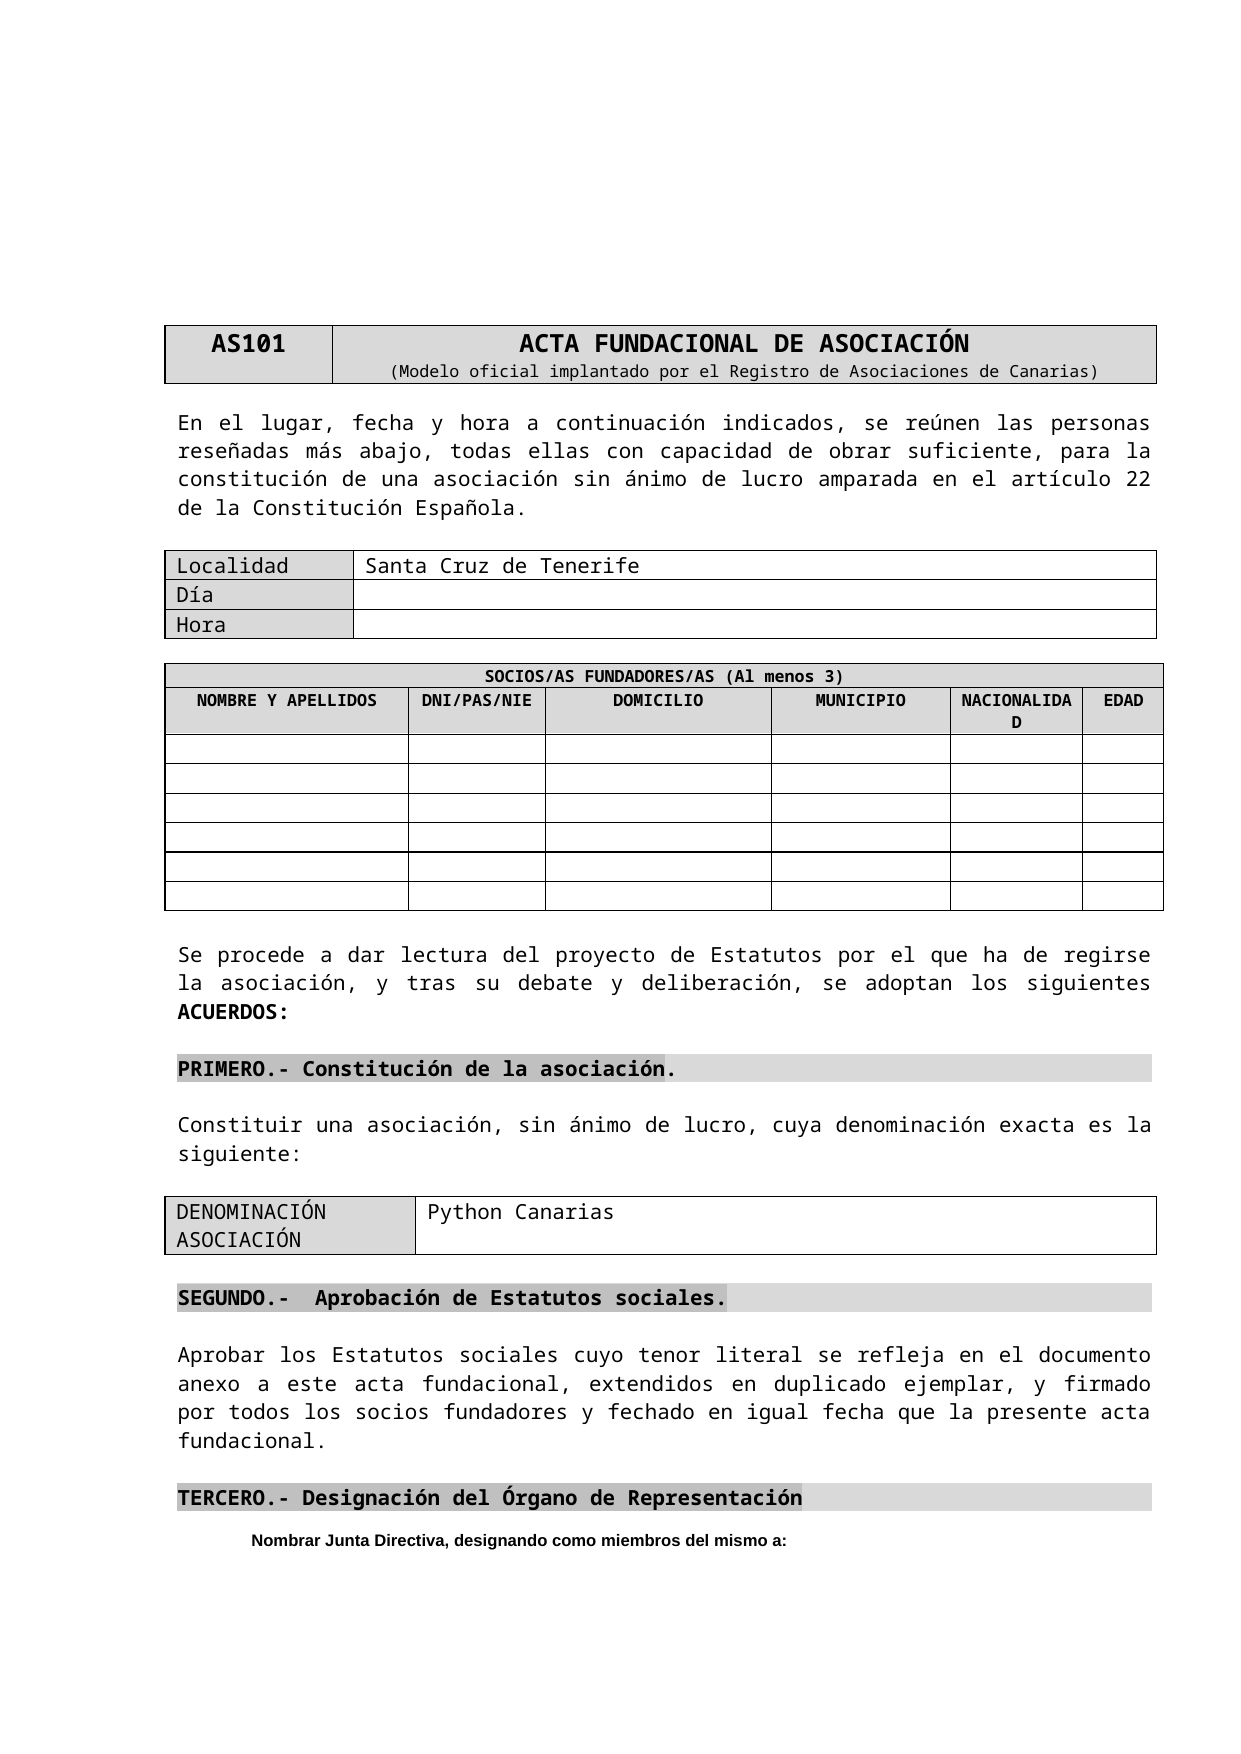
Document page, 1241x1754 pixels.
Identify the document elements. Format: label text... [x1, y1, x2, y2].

table_cell [409, 853, 545, 881]
table_cell [951, 853, 1082, 881]
table_cell NACIONALIDAD [951, 688, 1082, 733]
table_cell [546, 823, 771, 851]
table_cell [772, 794, 950, 822]
table_cell DNI/PAS/NIE [409, 688, 545, 733]
table_cell [772, 882, 950, 910]
table_cell [166, 735, 408, 763]
table_header Santa Cruz de Tenerife [354, 551, 1156, 579]
text Nombrar Junta Directiva, designando como miembros del mismo a: [177, 1531, 1152, 1550]
text En el lugar, fecha y hora a continuación indicados, se reúnen las personas reseñadas más abajo, todas ellas con capacidad de obrar suficiente, para la constitución de una asociación sin ánimo de lucro amparada en el artículo 22 de la Constitución Española. [177, 408, 1152, 521]
table_cell MUNICIPIO [772, 688, 950, 733]
table_cell NOMBRE Y APELLIDOS [166, 688, 408, 733]
table_cell EDAD [1083, 688, 1163, 733]
table_cell [951, 764, 1082, 792]
table_cell [951, 823, 1082, 851]
table_cell [546, 764, 771, 792]
table_header ACTA FUNDACIONAL DE ASOCIACIÓN (Modelo oficial implantado por el Registro de Asociaciones de Canarias) [333, 326, 1156, 383]
table_cell [1083, 853, 1163, 881]
table_cell [354, 580, 1156, 609]
table_cell DOMICILIO [546, 688, 771, 733]
table_cell [772, 735, 950, 763]
table_cell [1083, 823, 1163, 851]
table_cell [409, 764, 545, 792]
table_cell [1083, 735, 1163, 763]
table_header Python Canarias [416, 1197, 1156, 1254]
text TERCERO.- Designación del Órgano de Representación [177, 1483, 1152, 1511]
table_cell [1083, 794, 1163, 822]
text SEGUNDO.- Aprobación de Estatutos sociales. [177, 1283, 1152, 1312]
table_header DENOMINACIÓN ASOCIACIÓN [166, 1197, 415, 1254]
table_cell [546, 882, 771, 910]
table_cell [772, 853, 950, 881]
text PRIMERO.- Constitución de la asociación. [177, 1054, 1152, 1082]
table_cell [409, 794, 545, 822]
table_cell [546, 735, 771, 763]
table_cell [166, 794, 408, 822]
table_cell [1083, 882, 1163, 910]
table_cell [772, 764, 950, 792]
table_cell [951, 794, 1082, 822]
table_cell [166, 882, 408, 910]
table_cell [772, 823, 950, 851]
text Se procede a dar lectura del proyecto de Estatutos por el que ha de regirse la asociación, y tras su debate y deliberación, se adoptan los siguientes ACUERDOS: [177, 940, 1152, 1025]
table_cell Hora [166, 610, 353, 638]
table_cell [546, 853, 771, 881]
table_header Localidad [166, 551, 353, 579]
text Aprobar los Estatutos sociales cuyo tenor literal se refleja en el documento anexo a este acta fundacional, extendidos en duplicado ejemplar, y firmado por todos los socios fundadores y fechado en igual fecha que la presente acta fundacional. [177, 1340, 1152, 1454]
table_cell [546, 794, 771, 822]
table_header SOCIOS/AS FUNDADORES/AS (Al menos 3) [166, 664, 1163, 687]
table_cell [951, 735, 1082, 763]
table_cell [166, 764, 408, 792]
text Constituir una asociación, sin ánimo de lucro, cuya denominación exacta es la siguiente: [177, 1111, 1152, 1167]
table_cell [951, 882, 1082, 910]
table_cell [166, 853, 408, 881]
table_cell [409, 823, 545, 851]
table_cell [1083, 764, 1163, 792]
table_cell [409, 735, 545, 763]
table_cell [409, 882, 545, 910]
table_cell [166, 823, 408, 851]
table_cell Día [166, 580, 353, 609]
table_cell [354, 610, 1156, 638]
table_header AS101 [166, 326, 332, 383]
